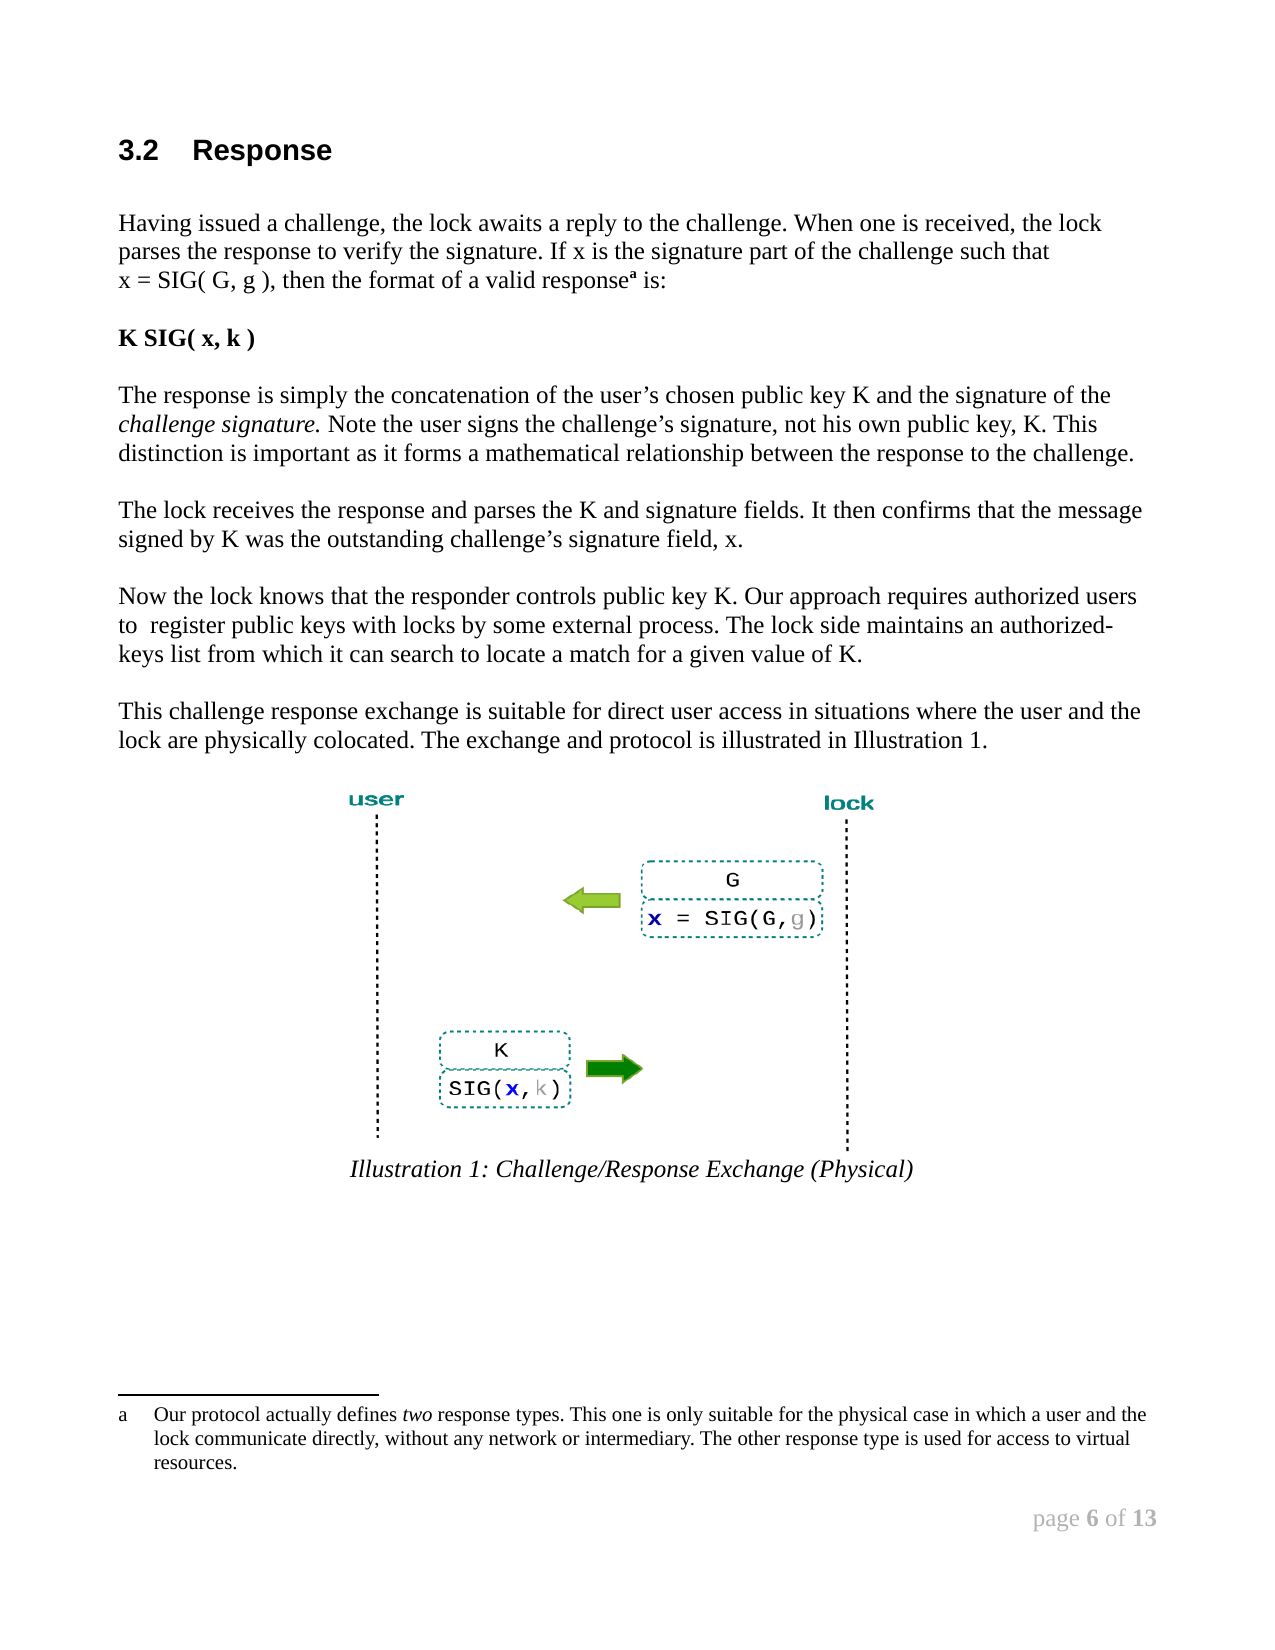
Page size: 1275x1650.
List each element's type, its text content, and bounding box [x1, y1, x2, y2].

subtitle 3.2 Response [118, 133, 1157, 166]
text Our protocol actually defines two response types. This one is only suitable for the physical case in which a user and the lock communicate directly, without any network or intermediary. The other response type is used for access to virtual resources. [118, 1401, 1157, 1474]
text x = SIG( G, g ), then the format of a valid response is: [118, 265, 1157, 294]
text Having issued a challenge, the lock awaits a reply to the challenge. When one is received, the lock parses the response to verify the signature. If x is the signature part of the challenge such that [118, 208, 1157, 265]
picture [349, 795, 874, 1154]
text Illustration 1: Challenge/Response Exchange (Physical) [349, 795, 925, 1183]
text K SIG( x, k ) [118, 323, 1157, 351]
text This challenge response exchange is suitable for direct user access in situations where the user and the lock are physically colocated. The exchange and protocol is illustrated in Illustration 1. [118, 696, 1157, 754]
text The response is simply the concatenation of the user’s chosen public key K and the signature of the challenge signature. Note the user signs the challenge’s signature, not his own public key, K. This distinction is important as it forms a mathematical relationship between the response to the challenge. [118, 380, 1157, 466]
text The lock receives the response and parses the K and signature fields. It then confirms that the message signed by K was the outstanding challenge’s signature field, x. [118, 495, 1157, 553]
text Now the lock knows that the responder controls public key K. Our approach requires authorized users to register public keys with locks by some external process. The lock side maintains an authorized-keys list from which it can search to locate a match for a given value of K. [118, 581, 1157, 668]
